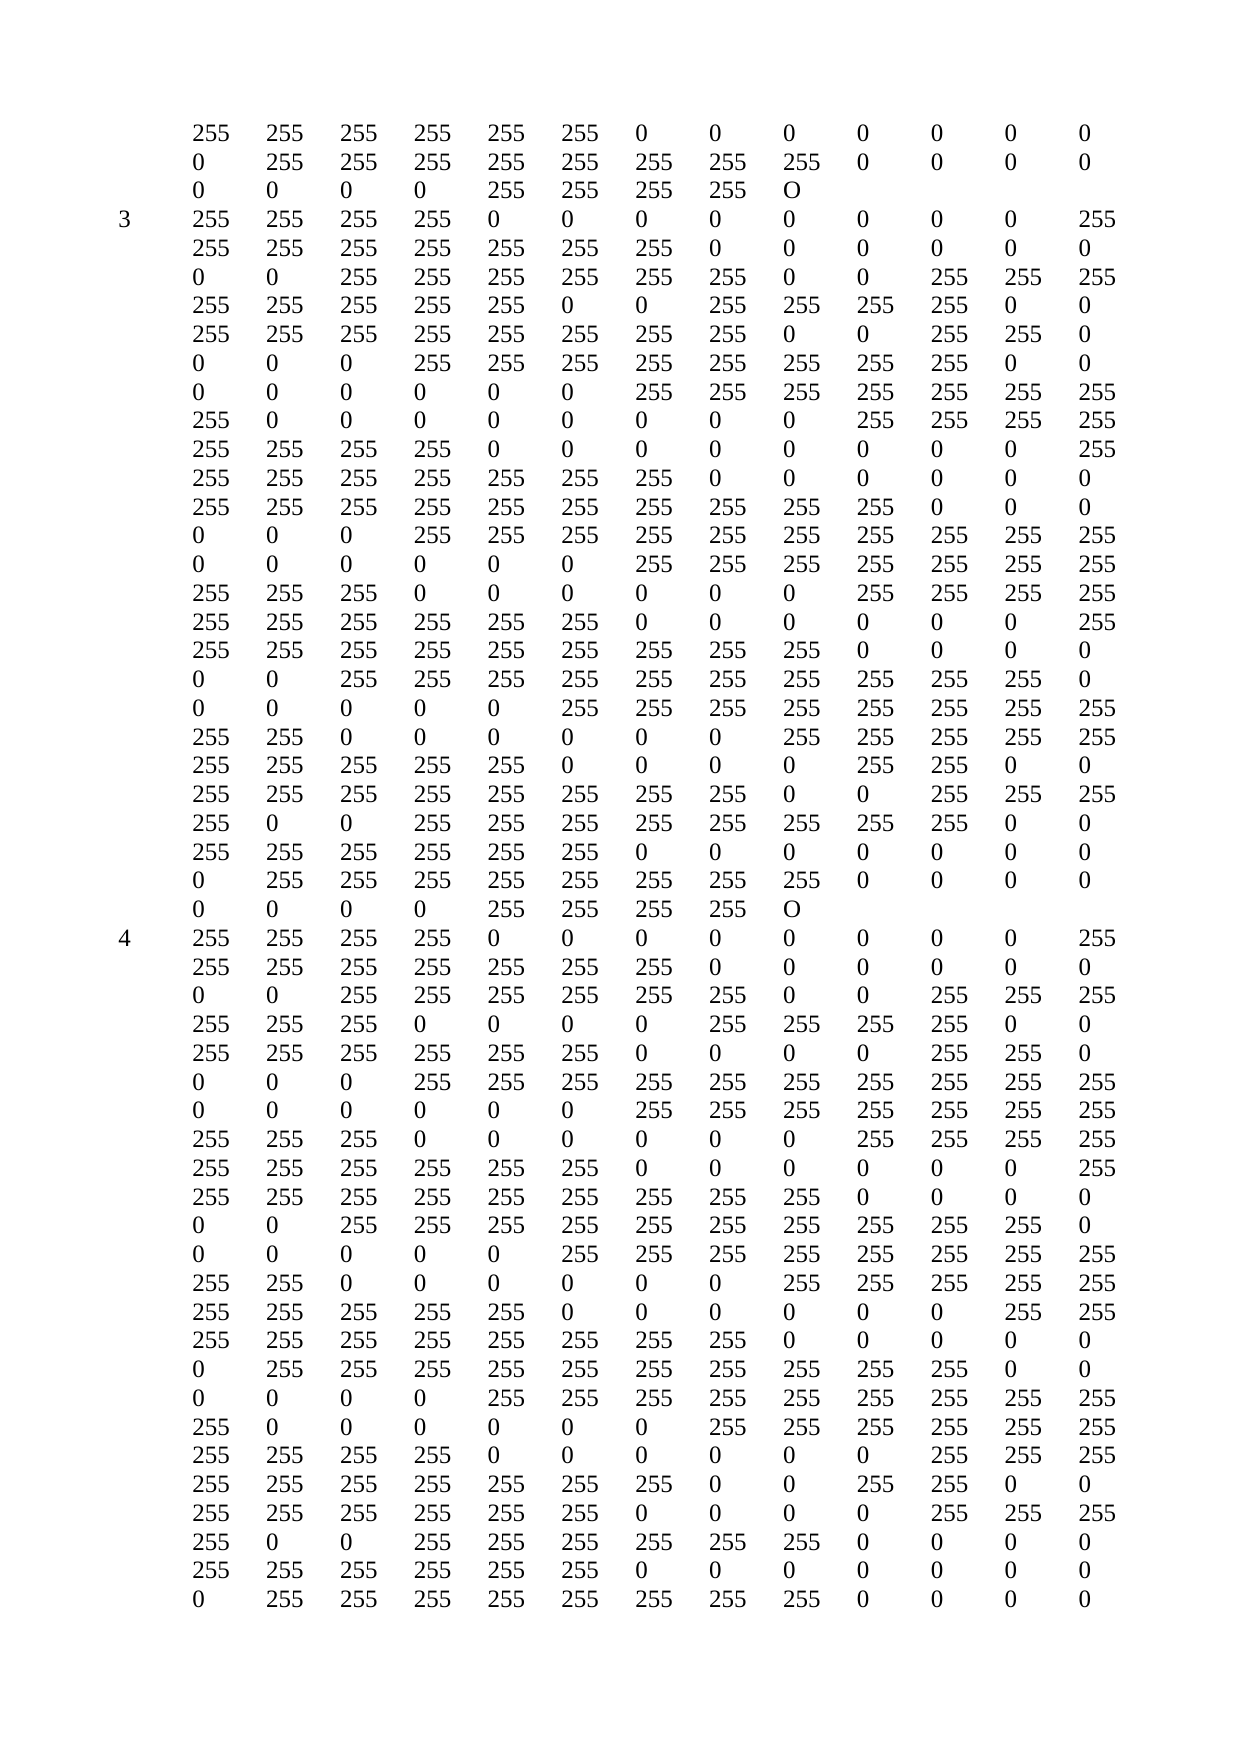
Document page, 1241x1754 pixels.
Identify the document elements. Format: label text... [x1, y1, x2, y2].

text 255 255 255 255 255 255 0 0 0 0 0 0 0 0 255 255 255 255 255 255 255 255 0 0 0 0 0 0 0 0 255 255 255 255 O [118, 118, 1122, 204]
text 4 255 255 255 255 0 0 0 0 0 0 0 0 255 255 255 255 255 255 255 255 0 0 0 0 0 0 0 0 255 255 255 255 255 255 0 0 255 255 255 255 255 255 0 0 0 0 255 255 255 255 0 0 255 255 255 255 255 255 0 0 0 0 255 255 0 0 0 0 255 255 255 255 255 255 255 255 255 255 0 0 0 0 0 0 255 255 255 255 255 255 255 255 255 255 0 0 0 0 0 0 255 255 255 255 255 255 255 255 255 255 0 0 0 0 0 0 255 255 255 255 255 255 255 255 255 255 0 0 0 0 0 0 255 255 255 255 255 255 255 255 255 255 0 0 0 0 0 0 255 255 255 255 255 255 255 255 255 255 0 0 0 0 0 0 255 255 255 255 255 255 255 255 255 255 0 0 0 0 0 0 255 255 255 255 255 255 255 255 255 255 0 0 0 0 0 0 255 255 255 255 255 255 255 255 255 255 0 0 0 0 0 0 255 255 255 255 255 255 255 255 255 255 0 0 0 0 0 0 255 255 255 255 255 255 255 255 255 255 0 0 0 0 0 0 255 255 255 255 255 255 255 255 255 255 0 0 255 255 0 0 255 255 255 255 255 255 0 0 0 0 255 255 255 255 0 0 255 255 255 255 255 255 0 0 0 0 255 255 255 255 255 255 0 0 0 0 0 0 0 0 255 255 255 255 255 255 255 255 0 0 0 0 [118, 923, 1122, 1613]
text 3 255 255 255 255 0 0 0 0 0 0 0 0 255 255 255 255 255 255 255 255 0 0 0 0 0 0 0 0 255 255 255 255 255 255 0 0 255 255 255 255 255 255 255 255 0 0 255 255 255 255 0 0 255 255 255 255 255 255 255 255 0 0 255 255 0 0 0 0 255 255 255 255 255 255 255 255 0 0 0 0 0 0 0 0 255 255 255 255 255 255 255 255 0 0 0 0 0 0 0 0 255 255 255 255 255 255 255 255 0 0 0 0 0 0 0 0 255 255 255 255 255 255 255 255 0 0 0 0 0 0 255 255 255 255 255 255 255 255 255 255 0 0 0 0 0 0 255 255 255 255 255 255 255 255 255 255 0 0 0 0 0 0 255 255 255 255 255 255 255 255 255 255 0 0 0 0 0 0 255 255 255 255 255 255 255 255 255 255 0 0 0 0 0 0 255 255 255 255 255 255 255 255 255 255 0 0 0 0 0 0 255 255 255 255 255 255 255 255 255 255 0 0 0 0 0 0 255 255 255 255 255 255 255 255 255 255 0 0 0 0 0 0 255 255 255 255 255 255 255 255 255 255 0 0 0 0 255 255 0 0 255 255 255 255 255 255 255 255 0 0 255 255 255 255 0 0 255 255 255 255 255 255 255 255 0 0 255 255 255 255 255 255 0 0 0 0 0 0 0 0 255 255 255 255 255 255 255 255 0 0 0 0 0 0 0 0 255 255 255 255 O [118, 204, 1122, 923]
